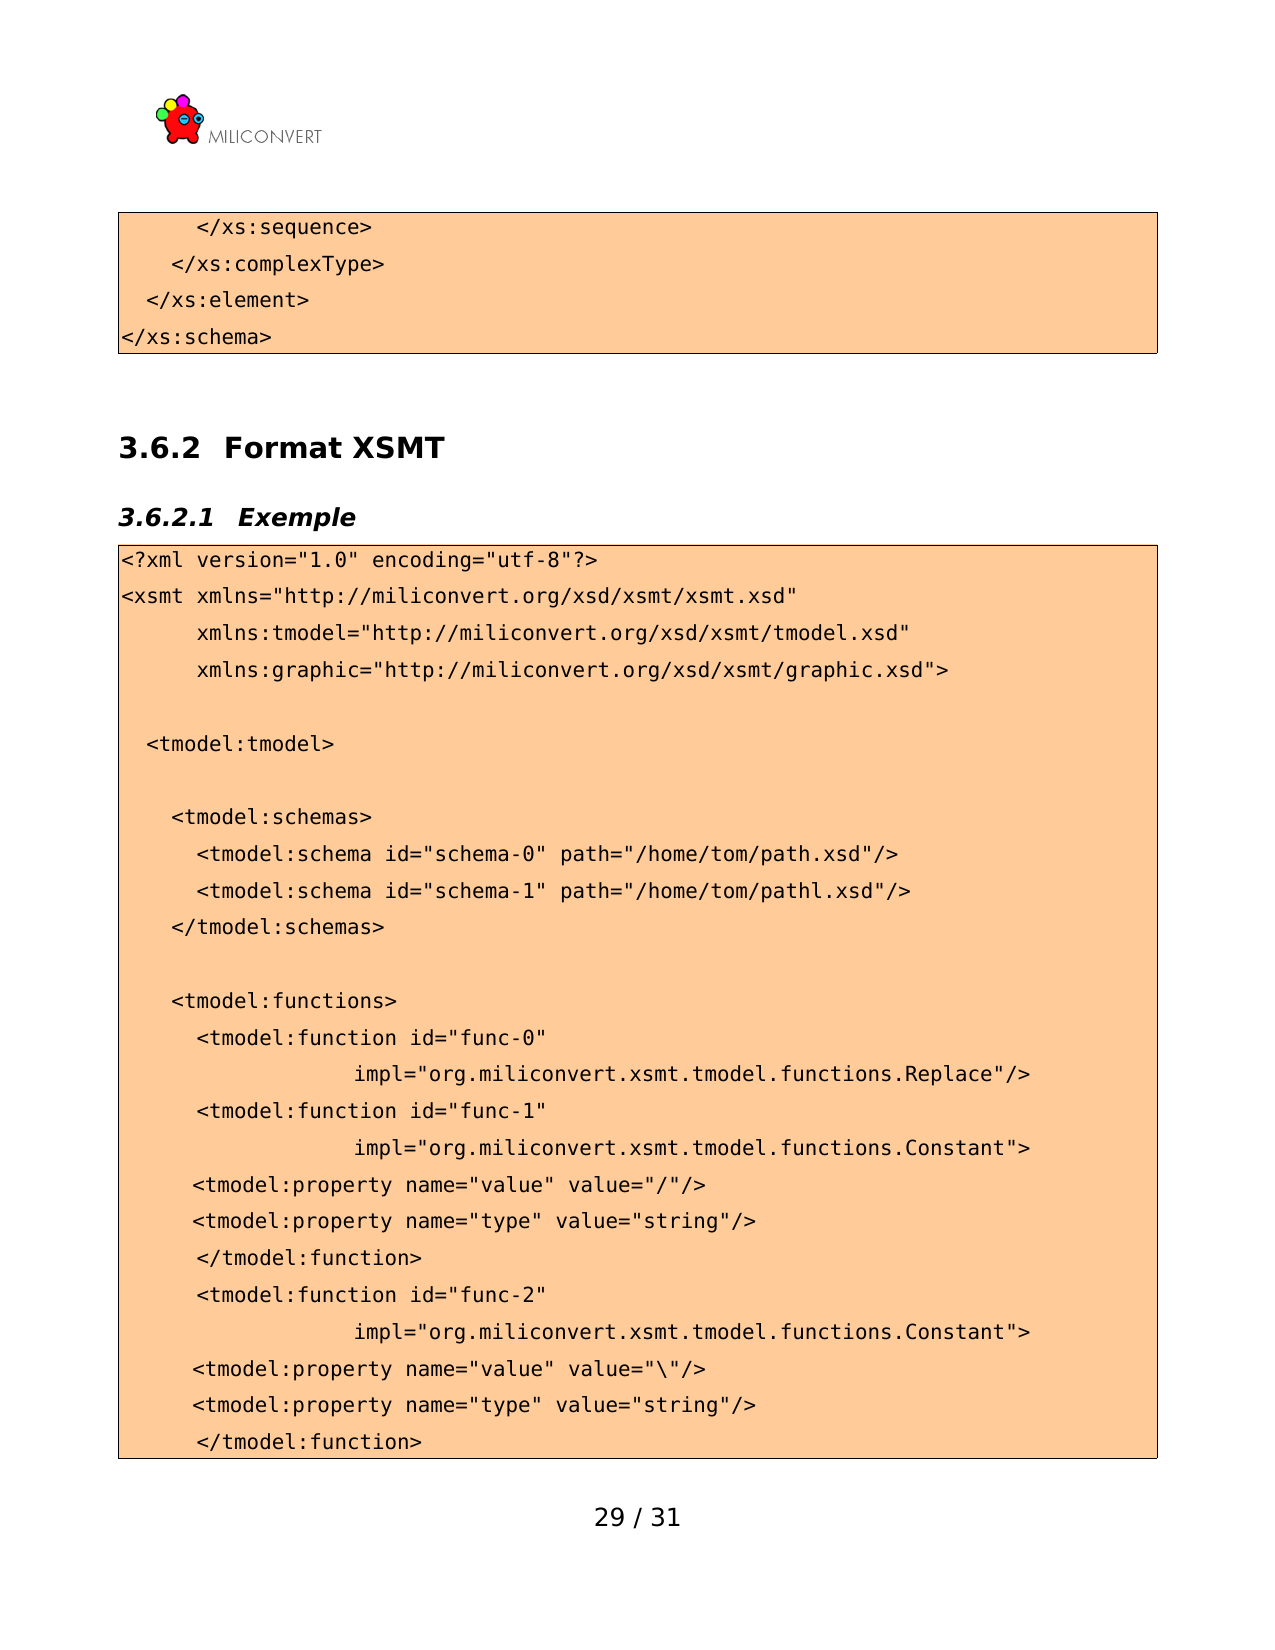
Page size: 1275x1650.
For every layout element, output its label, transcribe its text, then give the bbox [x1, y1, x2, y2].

subtitle Format XSMT [118, 432, 1157, 466]
text impl="org.miliconvert.xsmt.tmodel.functions.Constant"> [119, 1317, 1157, 1344]
text </xs:element> [119, 285, 1157, 313]
text <tmodel:function id="func-2" [119, 1280, 1157, 1307]
text <tmodel:schema id="schema-0" path="/home/tom/path.xsd"/> [119, 839, 1157, 866]
text <?xml version="1.0" encoding="utf-8"?> [119, 546, 1157, 572]
text <tmodel:property name="type" value="string"/> [119, 1390, 1157, 1418]
text impl="org.miliconvert.xsmt.tmodel.functions.Constant"> [119, 1133, 1157, 1160]
text <tmodel:function id="func-1" [119, 1096, 1157, 1123]
text <tmodel:function id="func-0" [119, 1023, 1157, 1050]
text xmlns:tmodel="http://miliconvert.org/xsd/xsmt/tmodel.xsd" [119, 618, 1157, 646]
text <tmodel:tmodel> [119, 728, 1157, 756]
text impl="org.miliconvert.xsmt.tmodel.functions.Replace"/> [119, 1059, 1157, 1087]
text <tmodel:schema id="schema-1" path="/home/tom/pathl.xsd"/> [119, 876, 1157, 903]
text <tmodel:functions> [119, 986, 1157, 1013]
text <tmodel:property name="type" value="string"/> [119, 1206, 1157, 1234]
text xmlns:graphic="http://miliconvert.org/xsd/xsmt/graphic.xsd"> [119, 655, 1157, 682]
text <tmodel:property name="value" value="/"/> [119, 1170, 1157, 1197]
text </xs:complexType> [119, 248, 1157, 276]
text <tmodel:schemas> [119, 802, 1157, 829]
text </tmodel:function> [119, 1427, 1157, 1458]
text <tmodel:property name="value" value="\"/> [119, 1353, 1157, 1381]
text </xs:sequence> [119, 213, 1157, 239]
subtitle Exemple [118, 503, 1157, 532]
text <xsmt xmlns="http://miliconvert.org/xsd/xsmt/xsmt.xsd" [119, 581, 1157, 609]
text </xs:schema> [119, 322, 1157, 353]
text </tmodel:schemas> [119, 912, 1157, 940]
picture [132, 69, 354, 176]
text </tmodel:function> [119, 1243, 1157, 1271]
